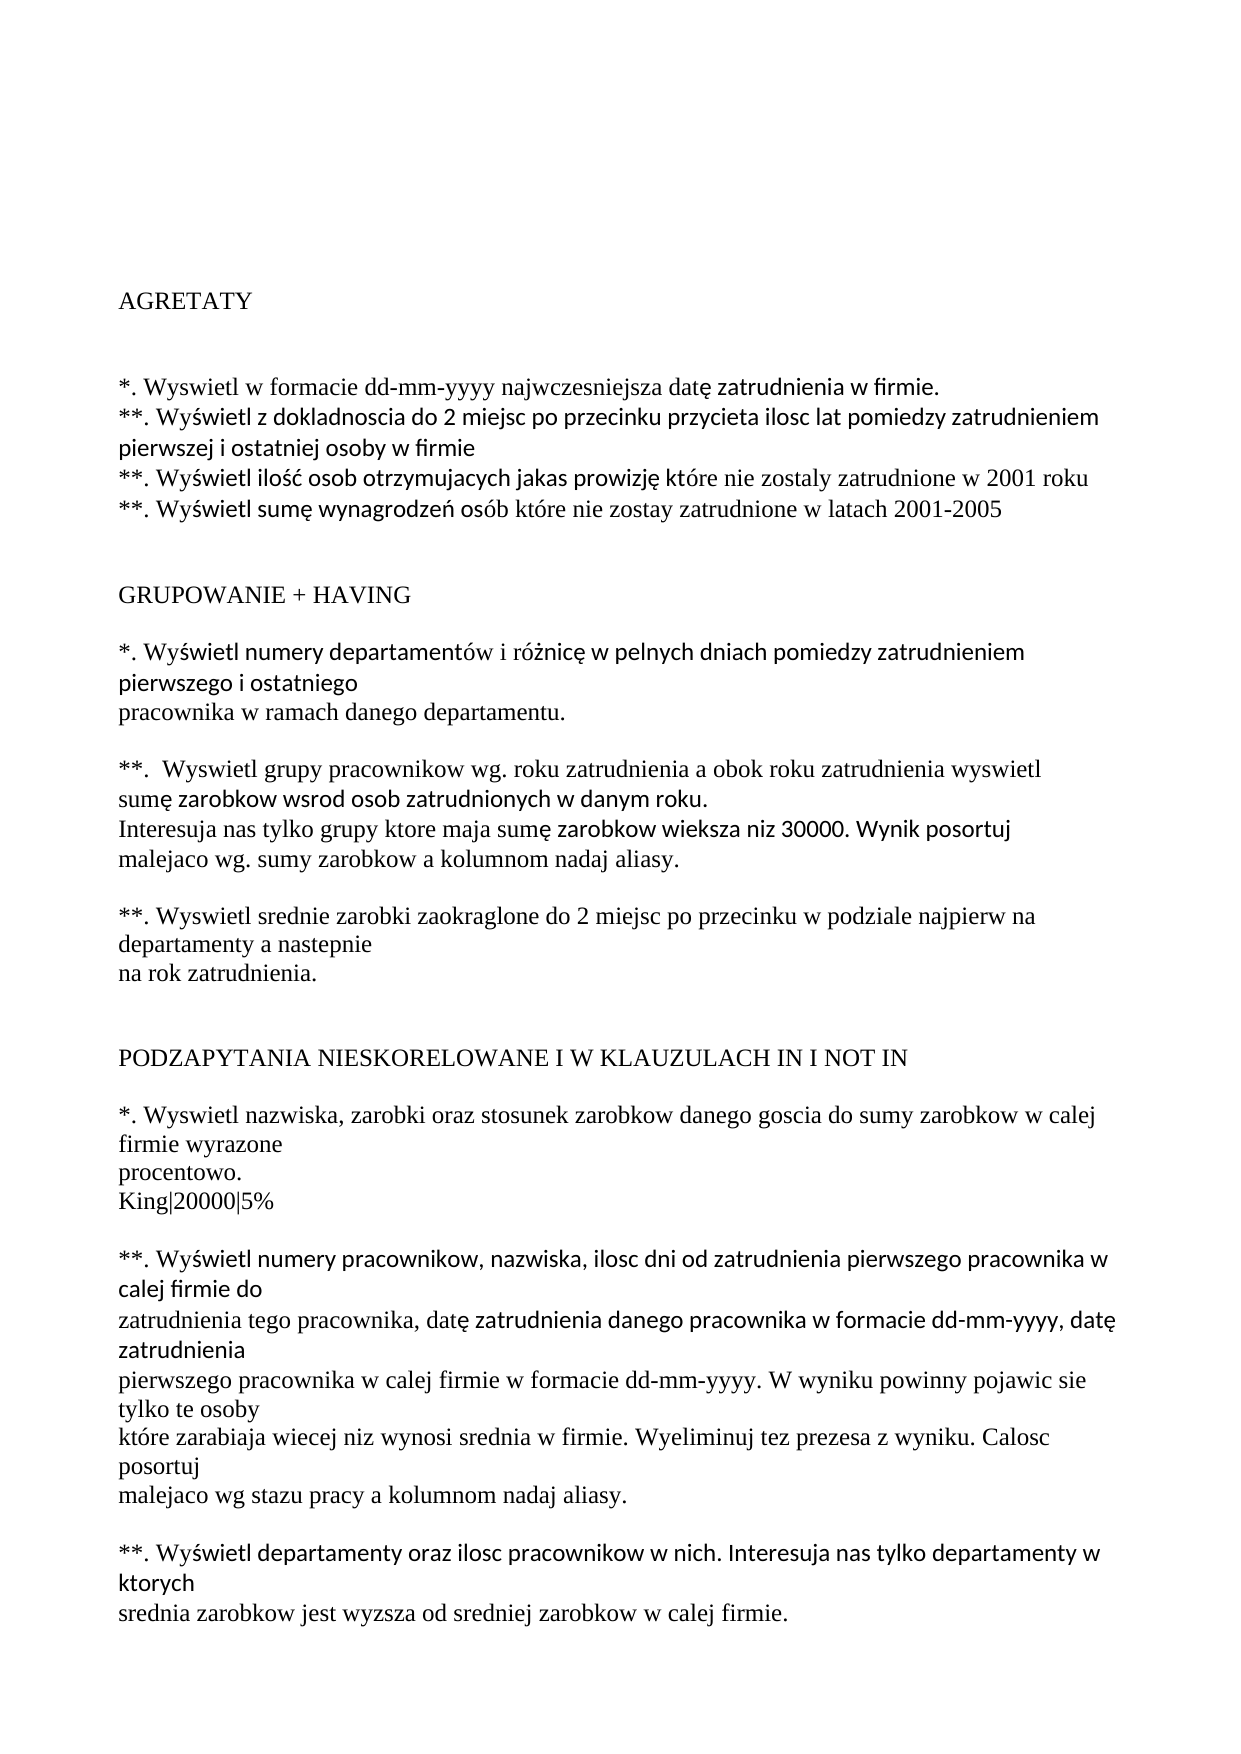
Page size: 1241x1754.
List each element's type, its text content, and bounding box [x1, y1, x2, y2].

text zatrudnienia tego pracownika, datę zatrudnienia danego pracownika w formacie dd-mm-yyyy, datę zatrudnienia [118, 1304, 1122, 1365]
text Interesuja nas tylko grupy ktore maja sumę zarobkow wieksza niz 30000. Wynik posortuj [118, 813, 1122, 844]
text malejaco wg. sumy zarobkow a kolumnom nadaj aliasy. [118, 844, 1122, 873]
text na rok zatrudnienia. [118, 958, 1122, 987]
text **. Wyświetl ilość osob otrzymujacych jakas prowizję które nie zostaly zatrudnione w 2001 roku [118, 463, 1122, 493]
text **. Wyświetl departamenty oraz ilosc pracownikow w nich. Interesuja nas tylko departamenty w ktorych [118, 1537, 1122, 1598]
text sumę zarobkow wsrod osob zatrudnionych w danym roku. [118, 783, 1122, 813]
text które zarabiaja wiecej niz wynosi srednia w firmie. Wyeliminuj tez prezesa z wyniku. Calosc posortuj [118, 1422, 1122, 1480]
text srednia zarobkow jest wyzsza od sredniej zarobkow w calej firmie. [118, 1598, 1122, 1627]
text *. Wyswietl w formacie dd-mm-yyyy najwczesniejsza datę zatrudnienia w firmie. [118, 371, 1122, 402]
text GRUPOWANIE + HAVING [118, 580, 1122, 608]
text *. Wyświetl numery departamentów i różnicę w pelnych dniach pomiedzy zatrudnieniem pierwszego i ostatniego [118, 636, 1122, 697]
text procentowo. [118, 1157, 1122, 1186]
text **. Wyświetl z dokladnoscia do 2 miejsc po przecinku przycieta ilosc lat pomiedzy zatrudnieniem pierwszej i ostatniej osoby w firmie [118, 402, 1122, 463]
text **. Wyswietl grupy pracownikow wg. roku zatrudnienia a obok roku zatrudnienia wyswietl [118, 754, 1122, 783]
text pracownika w ramach danego departamentu. [118, 697, 1122, 726]
text AGRETATY [118, 286, 1122, 315]
text malejaco wg stazu pracy a kolumnom nadaj aliasy. [118, 1480, 1122, 1509]
text pierwszego pracownika w calej firmie w formacie dd-mm-yyyy. W wyniku powinny pojawic sie tylko te osoby [118, 1365, 1122, 1422]
text **. Wyświetl numery pracownikow, nazwiska, ilosc dni od zatrudnienia pierwszego pracownika w calej firmie do [118, 1243, 1122, 1304]
text **. Wyswietl srednie zarobki zaokraglone do 2 miejsc po przecinku w podziale najpierw na departamenty a nastepnie [118, 901, 1122, 958]
text King|20000|5% [118, 1186, 1122, 1215]
text *. Wyswietl nazwiska, zarobki oraz stosunek zarobkow danego goscia do sumy zarobkow w calej firmie wyrazone [118, 1100, 1122, 1157]
text **. Wyświetl sumę wynagrodzeń osób które nie zostay zatrudnione w latach 2001-2005 [118, 493, 1122, 524]
text PODZAPYTANIA NIESKORELOWANE I W KLAUZULACH IN I NOT IN [118, 1043, 1122, 1072]
